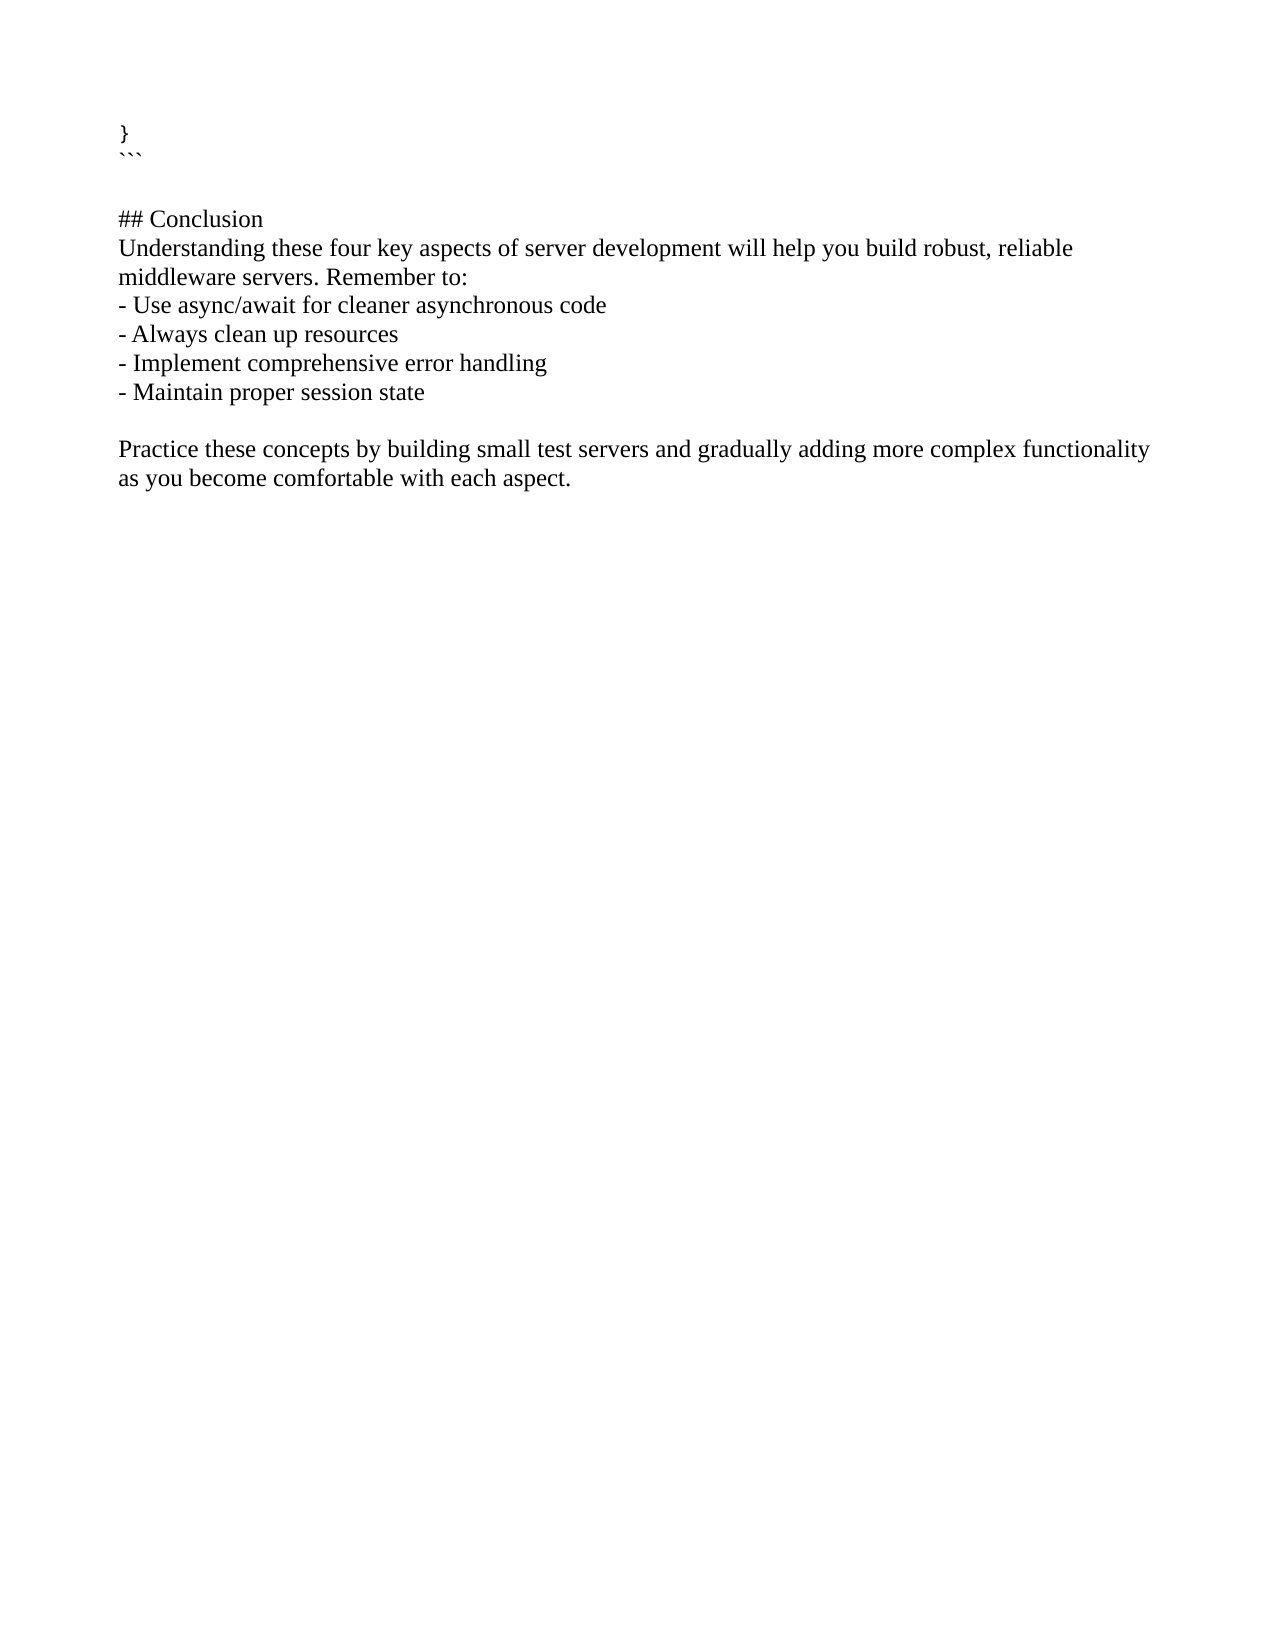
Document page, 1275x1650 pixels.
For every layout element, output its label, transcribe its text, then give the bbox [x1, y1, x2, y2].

text Understanding these four key aspects of server development will help you build robust, reliable middleware servers. Remember to: [118, 233, 1157, 290]
text - Implement comprehensive error handling [118, 348, 1157, 377]
text ``` [118, 147, 1157, 175]
text ## Conclusion [118, 204, 1157, 233]
text Practice these concepts by building small test servers and gradually adding more complex functionality as you become comfortable with each aspect. [118, 434, 1157, 492]
text - Maintain proper session state [118, 377, 1157, 405]
text - Always clean up resources [118, 319, 1157, 348]
text } [118, 118, 1157, 147]
text - Use async/await for cleaner asynchronous code [118, 290, 1157, 319]
